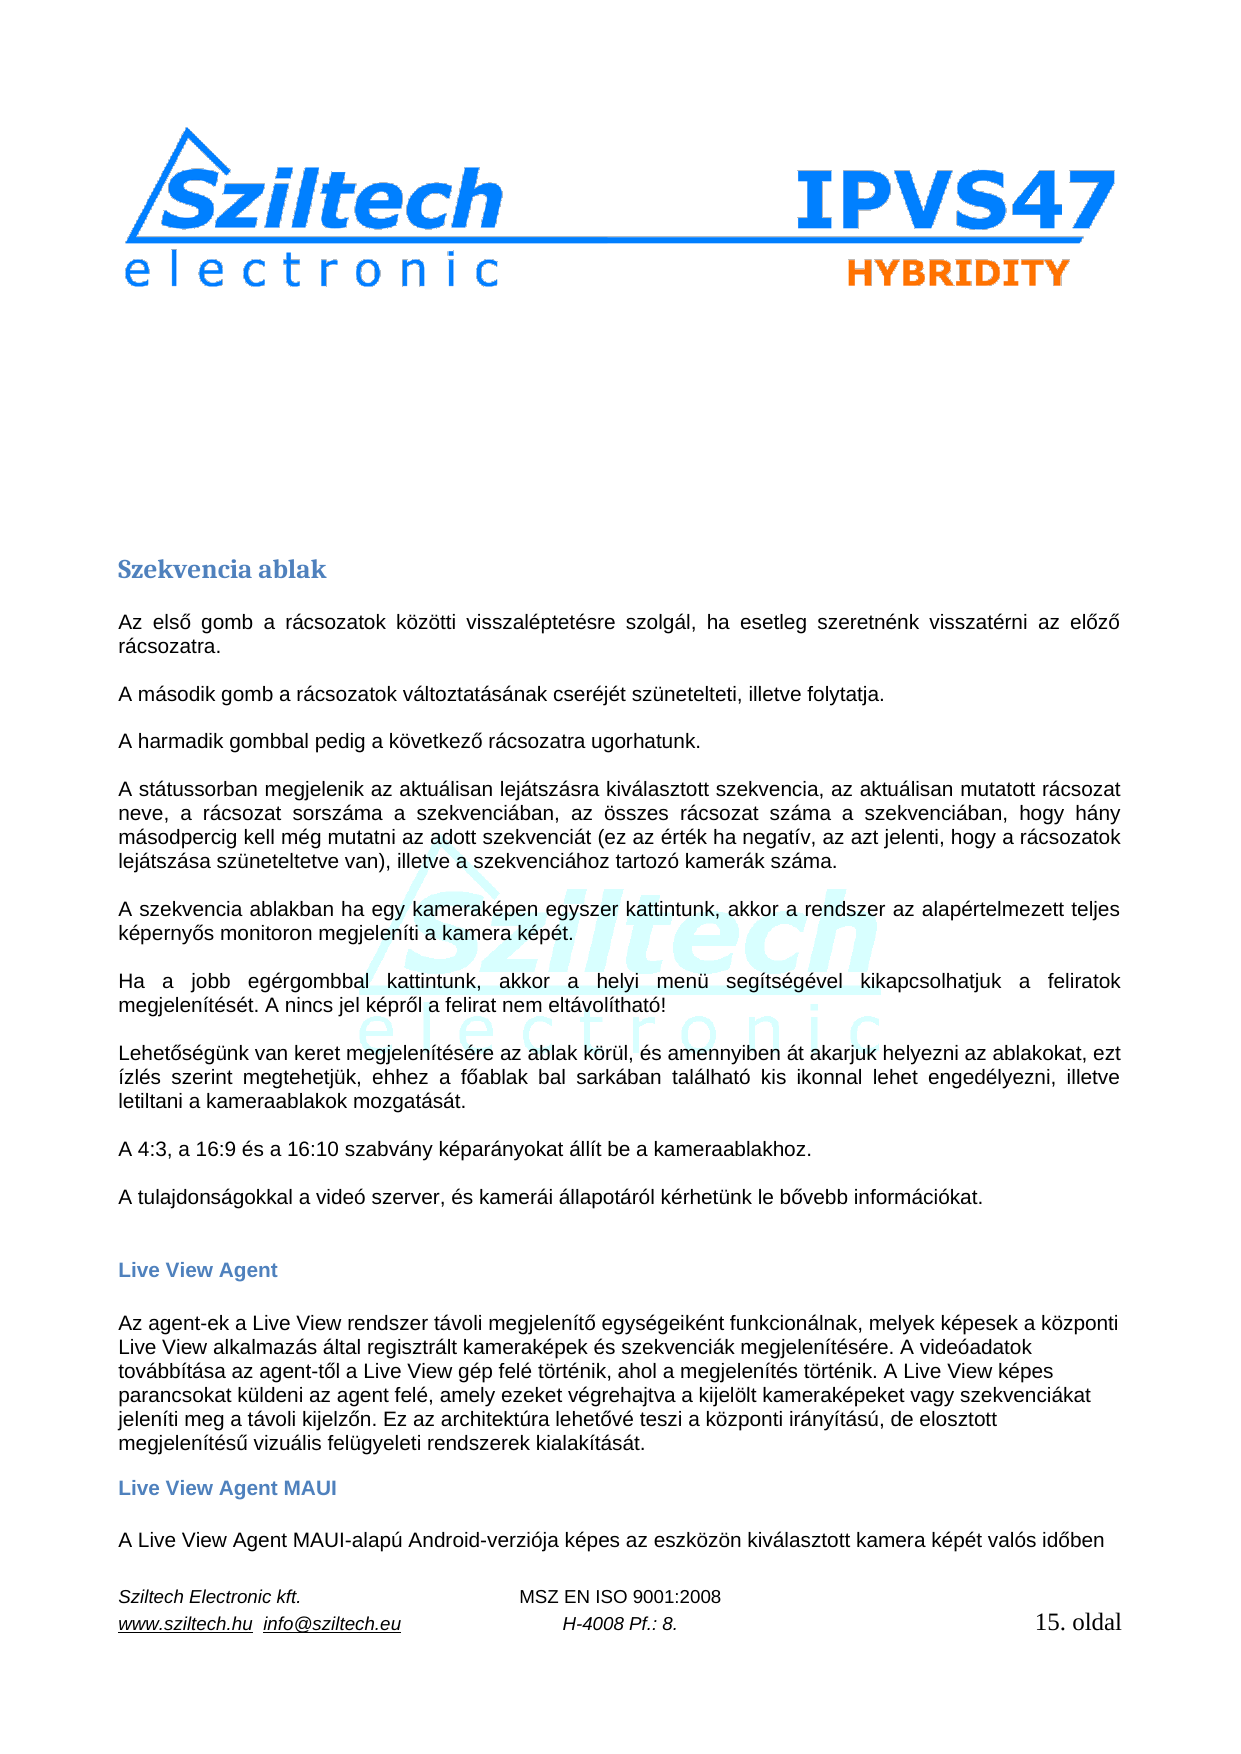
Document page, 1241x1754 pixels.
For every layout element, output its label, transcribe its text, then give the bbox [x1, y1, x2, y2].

text Ha a jobb egérgombbal kattintunk, akkor a helyi menü segítségével kikapcsolhatjuk a feliratok megjelenítését. A nincs jel képről a felirat nem eltávolítható! [118, 969, 352, 1017]
text A szekvencia ablakban ha egy kameraképen egyszer kattintunk, akkor a rendszer az alapértelmezett teljes képernyős monitoron megjeleníti a kamera képét. [118, 897, 352, 945]
text Lehetőségünk van keret megjelenítésére az ablak körül, és amennyiben át akarjuk helyezni az ablakokat, ezt ízlés szerint megtehetjük, ehhez a főablak bal sarkában található kis ikonnal lehet engedélyezni, illetve letiltani a kameraablakok mozgatását. [118, 1041, 1122, 1113]
text A szekvencia ablakban ha egy kameraképen egyszer kattintunk, akkor a rendszer az alapértelmezett teljes képernyős monitoron megjeleníti a kamera képét. [886, 897, 1122, 945]
text A tulajdonságokkal a videó szerver, és kamerái állapotáról kérhetünk le bővebb információkat. [118, 1184, 1122, 1208]
text A státussorban megjelenik az aktuálisan lejátszásra kiválasztott szekvencia, az aktuálisan mutatott rácsozat neve, a rácsozat sorszáma a szekvenciában, az összes rácsozat száma a szekvenciában, hogy hány másodpercig kell még mutatni az adott szekvenciát (ez az érték ha negatív, az azt jelenti, hogy a rácsozatok lejátszása szüneteltetve van), illetve a szekvenciához tartozó kamerák száma. [118, 777, 1122, 873]
text Az első gomb a rácsozatok közötti visszaléptetésre szolgál, ha esetleg szeretnénk visszatérni az előző rácsozatra. [118, 609, 1122, 657]
text A 4:3, a 16:9 és a 16:10 szabvány képarányokat állít be a kameraablakhoz. [118, 1137, 1122, 1161]
text A harmadik gombbal pedig a következő rácsozatra ugorhatunk. [118, 729, 1122, 753]
subtitle Szekvencia ablak [118, 554, 1122, 586]
picture [118, 118, 1123, 295]
text Az agent-ek a Live View rendszer távoli megjelenítő egységeiként funkcionálnak, melyek képesek a központi Live View alkalmazás által regisztrált kameraképek és szekvenciák megjelenítésére. A videóadatok továbbítása az agent-től a Live View gép felé történik, ahol a megjelenítés történik. A Live View képes parancsokat küldeni az agent felé, amely ezeket végrehajtva a kijelölt kameraképeket vagy szekvenciákat jeleníti meg a távoli kijelzőn. Ez az architektúra lehetővé teszi a központi irányítású, de elosztott megjelenítésű vizuális felügyeleti rendszerek kialakítását. [118, 1311, 1122, 1454]
text Ha a jobb egérgombbal kattintunk, akkor a helyi menü segítségével kikapcsolhatjuk a feliratok megjelenítését. A nincs jel képről a felirat nem eltávolítható! [886, 969, 1122, 1017]
subtitle Live View Agent [118, 1258, 1122, 1282]
text A második gomb a rácsozatok változtatásának cseréjét szünetelteti, illetve folytatja. [118, 681, 1122, 705]
subtitle Live View Agent MAUI [118, 1475, 1122, 1499]
text A Live View Agent MAUI-alapú Android-verziója képes az eszközön kiválasztott kamera képét valós időben [118, 1528, 1122, 1552]
